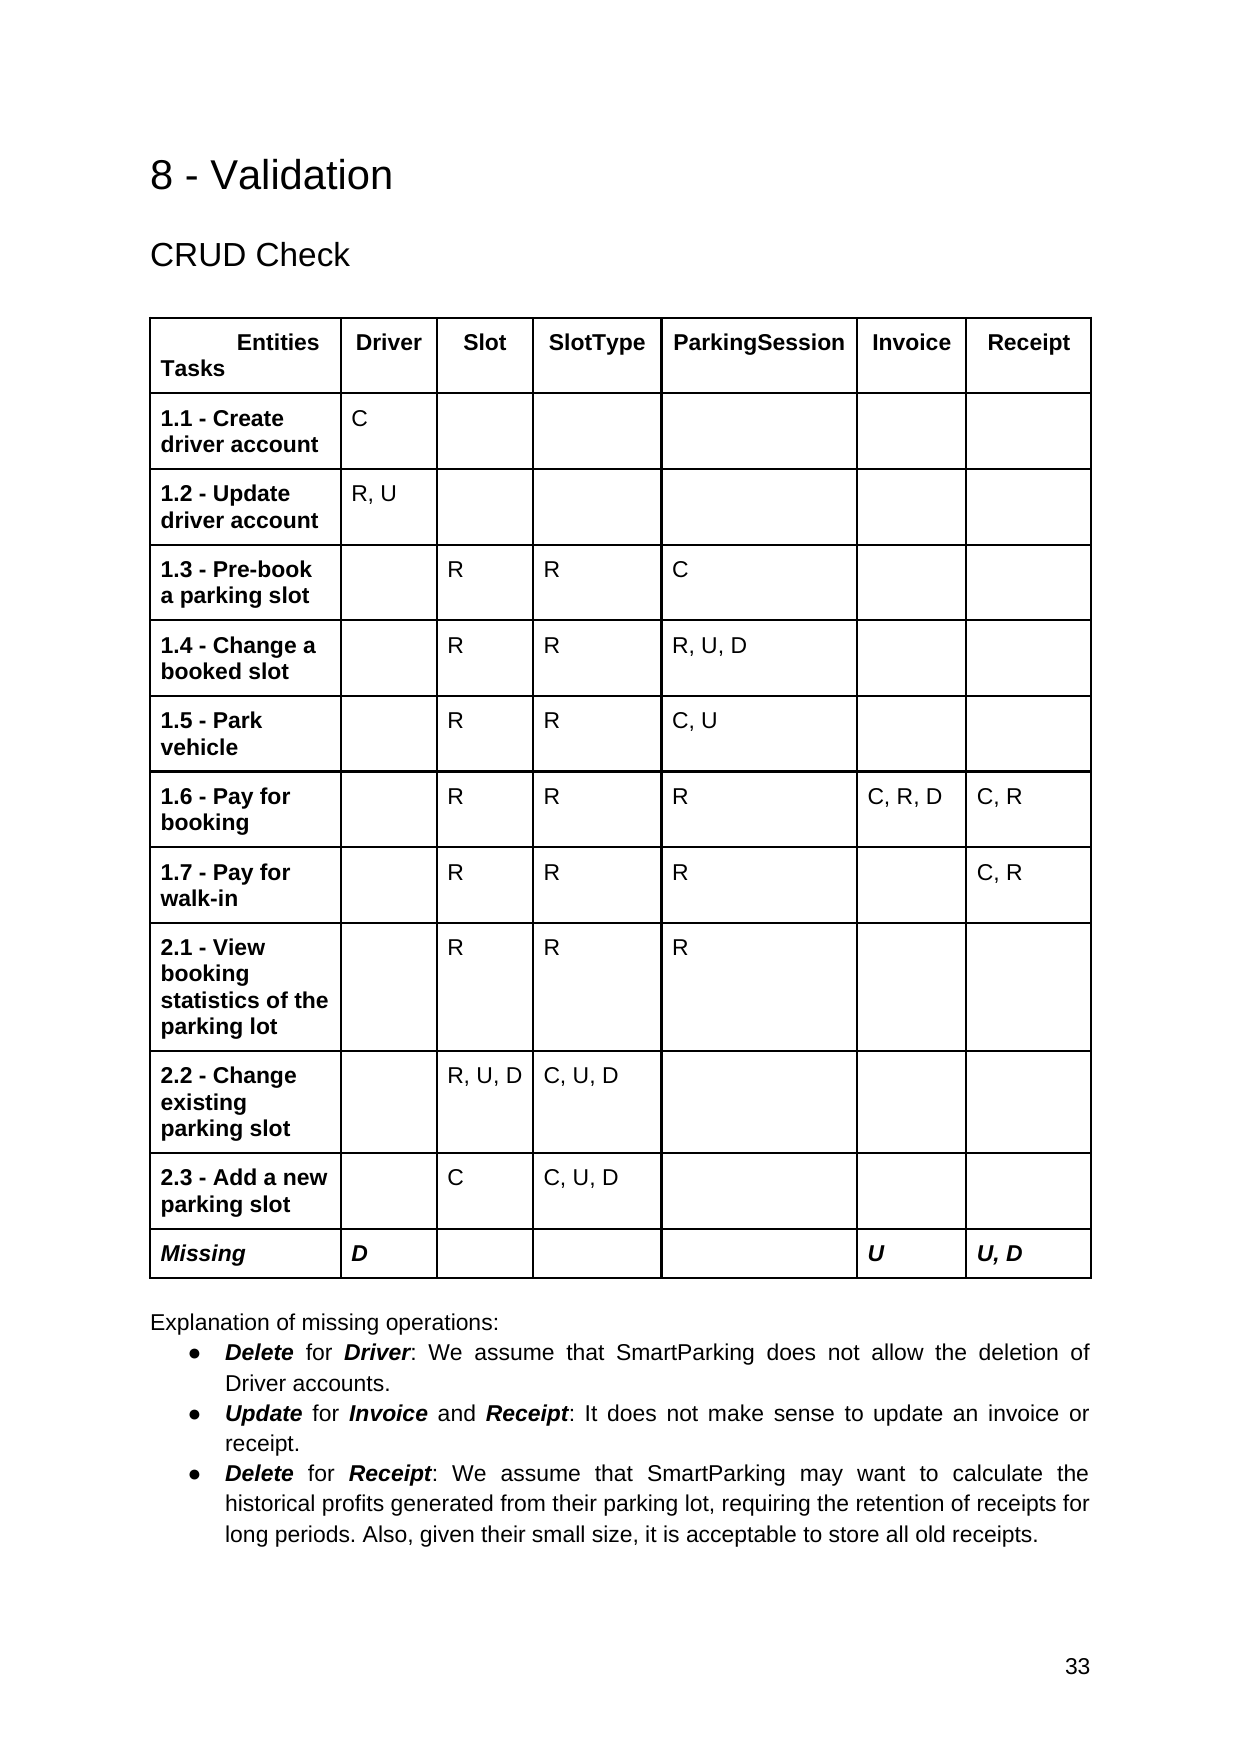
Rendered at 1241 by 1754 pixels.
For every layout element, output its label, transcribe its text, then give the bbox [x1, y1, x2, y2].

table_cell C [342, 394, 436, 468]
table_cell [967, 470, 1090, 543]
table_cell R, U, D [663, 621, 856, 695]
table_cell C, R [967, 773, 1090, 846]
table_cell [858, 1052, 965, 1152]
table_header Invoice [858, 319, 965, 392]
table_cell [858, 1154, 965, 1227]
table_cell [342, 1154, 436, 1227]
table_cell C [663, 546, 856, 619]
table_cell [858, 924, 965, 1050]
text Explanation of missing operations: [150, 1309, 1090, 1335]
table_cell R [534, 773, 660, 846]
table_cell [438, 394, 532, 468]
table_header SlotType [534, 319, 660, 392]
table_cell C, R [967, 848, 1090, 922]
table_cell [342, 924, 436, 1050]
table_cell [342, 621, 436, 695]
table_header Entities Tasks [151, 319, 340, 392]
table_cell [438, 470, 532, 543]
table_cell R [438, 848, 532, 922]
table_cell [967, 1154, 1090, 1227]
table_cell [663, 394, 856, 468]
table_cell 1.3 - Pre-book a parking slot [151, 546, 340, 619]
table_header Receipt [967, 319, 1090, 392]
table_cell C, R, D [858, 773, 965, 846]
table_cell [858, 394, 965, 468]
table_cell 1.1 - Create driver account [151, 394, 340, 468]
table_cell [967, 1052, 1090, 1152]
table_cell R [663, 924, 856, 1050]
table_cell 1.6 - Pay for booking [151, 773, 340, 846]
subtitle 8 - Validation [150, 150, 1090, 198]
table_cell [967, 924, 1090, 1050]
table_cell R [663, 773, 856, 846]
table_cell [342, 697, 436, 770]
subtitle CRUD Check [150, 235, 1090, 274]
table_cell C, U [663, 697, 856, 770]
list Update for Invoice and Receipt: It does not make sense to update an invoice or receipt. [187, 1400, 1090, 1456]
table_cell [967, 697, 1090, 770]
table_cell [858, 546, 965, 619]
table_cell 1.2 - Update driver account [151, 470, 340, 543]
table_cell R, U, D [438, 1052, 532, 1152]
table_header Slot [438, 319, 532, 392]
table_cell R [534, 697, 660, 770]
table_cell [663, 1154, 856, 1227]
table_cell 1.7 - Pay for walk-in [151, 848, 340, 922]
table_cell [438, 1230, 532, 1277]
table_cell 1.4 - Change a booked slot [151, 621, 340, 695]
table_header ParkingSession [663, 319, 856, 392]
table_cell R, U [342, 470, 436, 543]
table_cell [858, 848, 965, 922]
table_cell [663, 1052, 856, 1152]
table_cell [342, 1052, 436, 1152]
table_cell [967, 546, 1090, 619]
table_cell C [438, 1154, 532, 1227]
list Delete for Driver: We assume that SmartParking does not allow the deletion of Driver accounts. [187, 1339, 1090, 1396]
list Delete for Receipt: We assume that SmartParking may want to calculate the historical profits generated from their parking lot, requiring the retention of receipts for long periods. Also, given their small size, it is acceptable to store all old receipts. [187, 1460, 1090, 1547]
table_cell R [663, 848, 856, 922]
table_cell [342, 848, 436, 922]
table_cell R [534, 546, 660, 619]
table_cell R [534, 848, 660, 922]
table_cell [663, 470, 856, 543]
table_cell R [534, 924, 660, 1050]
table_cell [534, 470, 660, 543]
table_cell [858, 470, 965, 543]
table_cell [534, 394, 660, 468]
table_cell [858, 621, 965, 695]
table_cell [534, 1230, 660, 1277]
table_cell [663, 1230, 856, 1277]
table_cell 1.5 - Park vehicle [151, 697, 340, 770]
table_cell 2.2 - Change existing parking slot [151, 1052, 340, 1152]
table_cell R [438, 773, 532, 846]
table_cell R [438, 621, 532, 695]
table_header Driver [342, 319, 436, 392]
table_cell 2.3 - Add a new parking slot [151, 1154, 340, 1227]
table_cell R [438, 697, 532, 770]
table_cell R [534, 621, 660, 695]
table_cell [342, 546, 436, 619]
table_cell [967, 621, 1090, 695]
table_cell Missing [151, 1230, 340, 1277]
table_cell [967, 394, 1090, 468]
table_cell U, D [967, 1230, 1090, 1277]
table_cell 2.1 - View booking statistics of the parking lot [151, 924, 340, 1050]
table_cell R [438, 546, 532, 619]
table_cell U [858, 1230, 965, 1277]
table_cell R [438, 924, 532, 1050]
table_cell C, U, D [534, 1154, 660, 1227]
table_cell D [342, 1230, 436, 1277]
table_cell [342, 773, 436, 846]
table_cell C, U, D [534, 1052, 660, 1152]
table_cell [858, 697, 965, 770]
